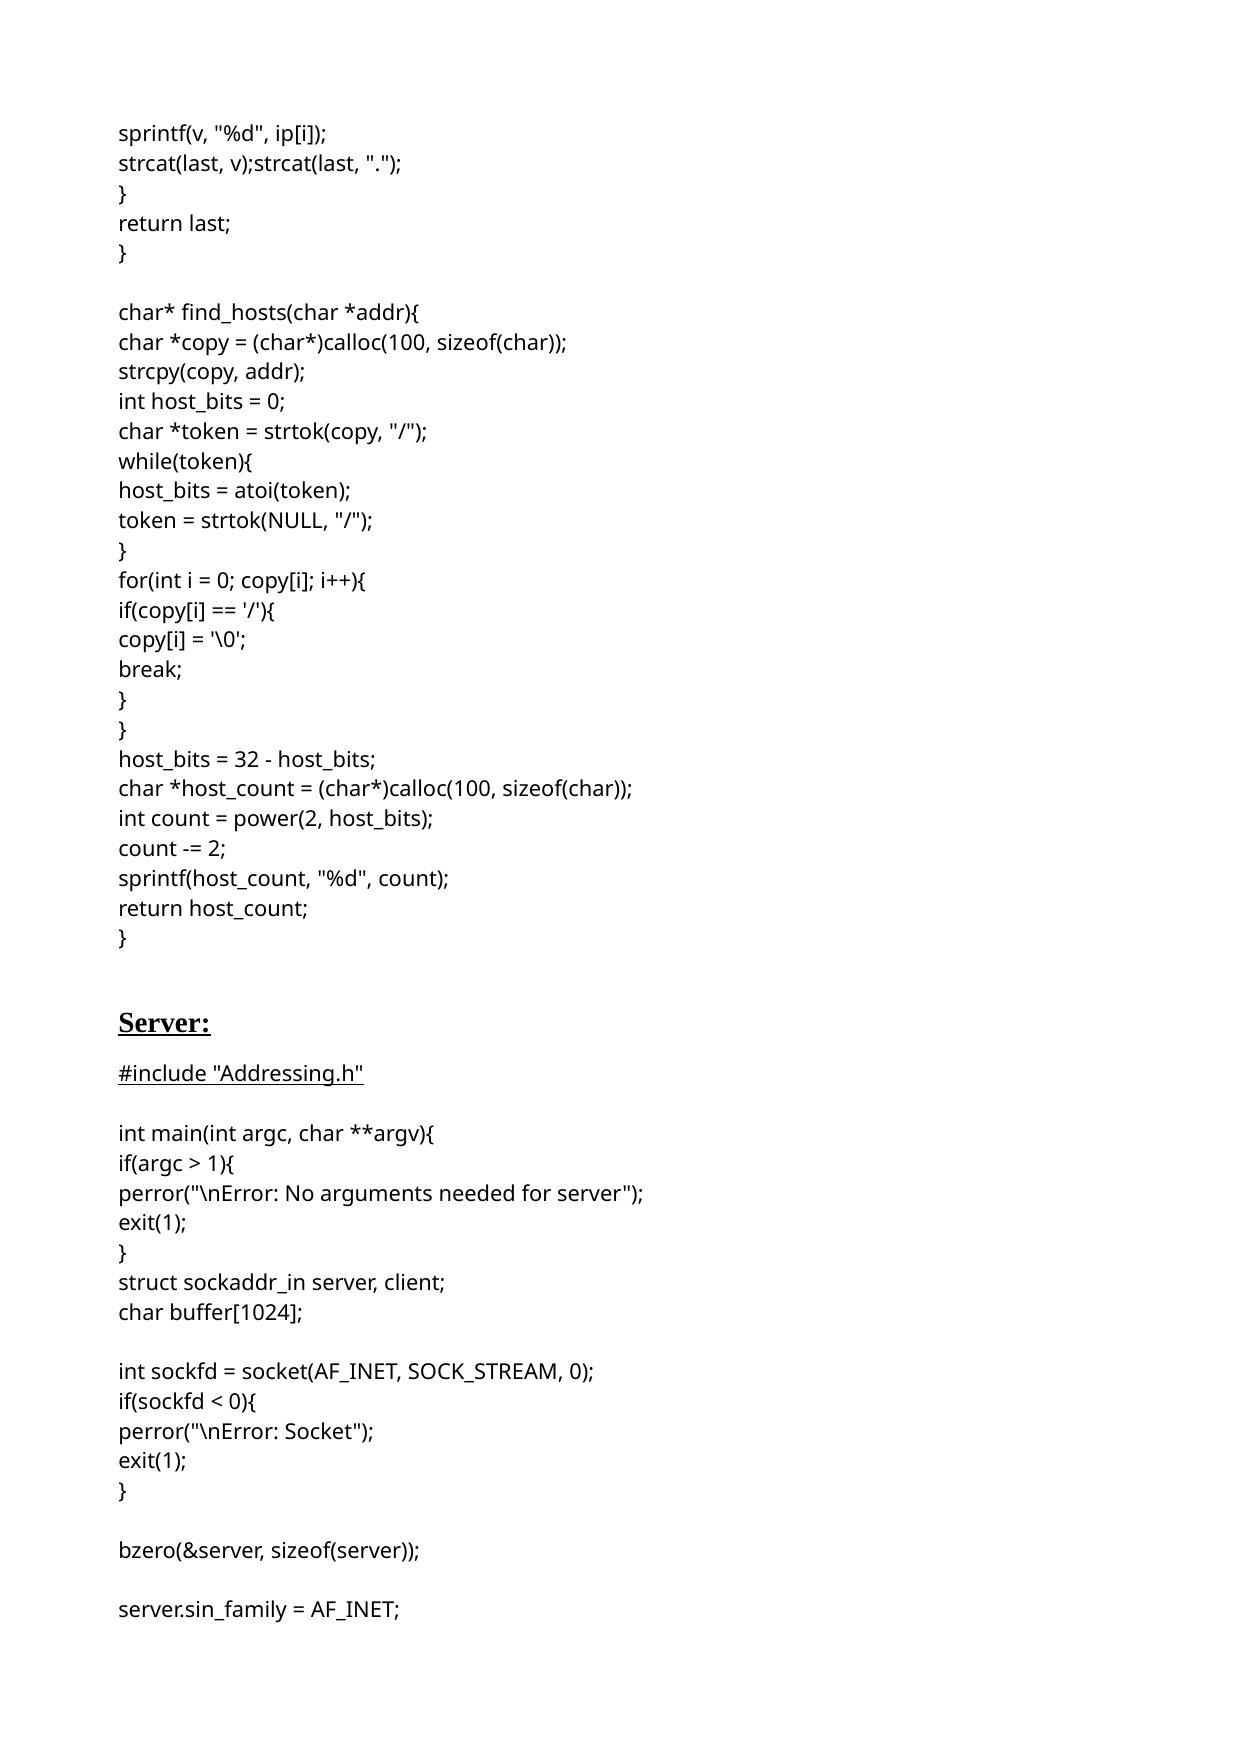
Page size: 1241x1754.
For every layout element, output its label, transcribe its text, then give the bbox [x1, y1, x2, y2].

text } [118, 178, 1122, 207]
text count -= 2; [118, 833, 1122, 863]
text host_bits = 32 - host_bits; [118, 744, 1122, 773]
text return last; [118, 207, 1122, 237]
text sprintf(host_count, "%d", count); [118, 863, 1122, 893]
text char *token = strtok(copy, "/"); [118, 416, 1122, 446]
text int sockfd = socket(AF_INET, SOCK_STREAM, 0); [118, 1356, 1122, 1386]
text perror("\nError: Socket"); [118, 1416, 1122, 1446]
text char buffer[1024]; [118, 1297, 1122, 1326]
text } [118, 714, 1122, 744]
text } [118, 237, 1122, 267]
text struct sockaddr_in server, client; [118, 1267, 1122, 1297]
text token = strtok(NULL, "/"); [118, 505, 1122, 535]
text } [118, 535, 1122, 565]
text break; [118, 654, 1122, 684]
text } [118, 922, 1122, 952]
text host_bits = atoi(token); [118, 476, 1122, 505]
text exit(1); [118, 1446, 1122, 1475]
text if(copy[i] == '/'){ [118, 595, 1122, 624]
text strcat(last, v);strcat(last, "."); [118, 148, 1122, 178]
text if(sockfd < 0){ [118, 1386, 1122, 1416]
text int host_bits = 0; [118, 386, 1122, 416]
text } [118, 1475, 1122, 1505]
text strcpy(copy, addr); [118, 356, 1122, 386]
text server.sin_family = AF_INET; [118, 1594, 1122, 1624]
text int count = power(2, host_bits); [118, 803, 1122, 833]
text copy[i] = '\0'; [118, 624, 1122, 654]
text exit(1); [118, 1207, 1122, 1237]
text for(int i = 0; copy[i]; i++){ [118, 565, 1122, 595]
text perror("\nError: No arguments needed for server"); [118, 1177, 1122, 1207]
text return host_count; [118, 893, 1122, 922]
text char *host_count = (char*)calloc(100, sizeof(char)); [118, 773, 1122, 803]
text #include "Addressing.h" [118, 1058, 1122, 1088]
text bzero(&server, sizeof(server)); [118, 1535, 1122, 1564]
text sprintf(v, "%d", ip[i]); [118, 118, 1122, 148]
text char* find_hosts(char *addr){ [118, 297, 1122, 327]
text } [118, 684, 1122, 714]
text char *copy = (char*)calloc(100, sizeof(char)); [118, 327, 1122, 356]
text Server: [118, 1005, 1122, 1039]
text if(argc > 1){ [118, 1148, 1122, 1177]
text while(token){ [118, 446, 1122, 476]
text } [118, 1237, 1122, 1267]
text int main(int argc, char **argv){ [118, 1118, 1122, 1148]
